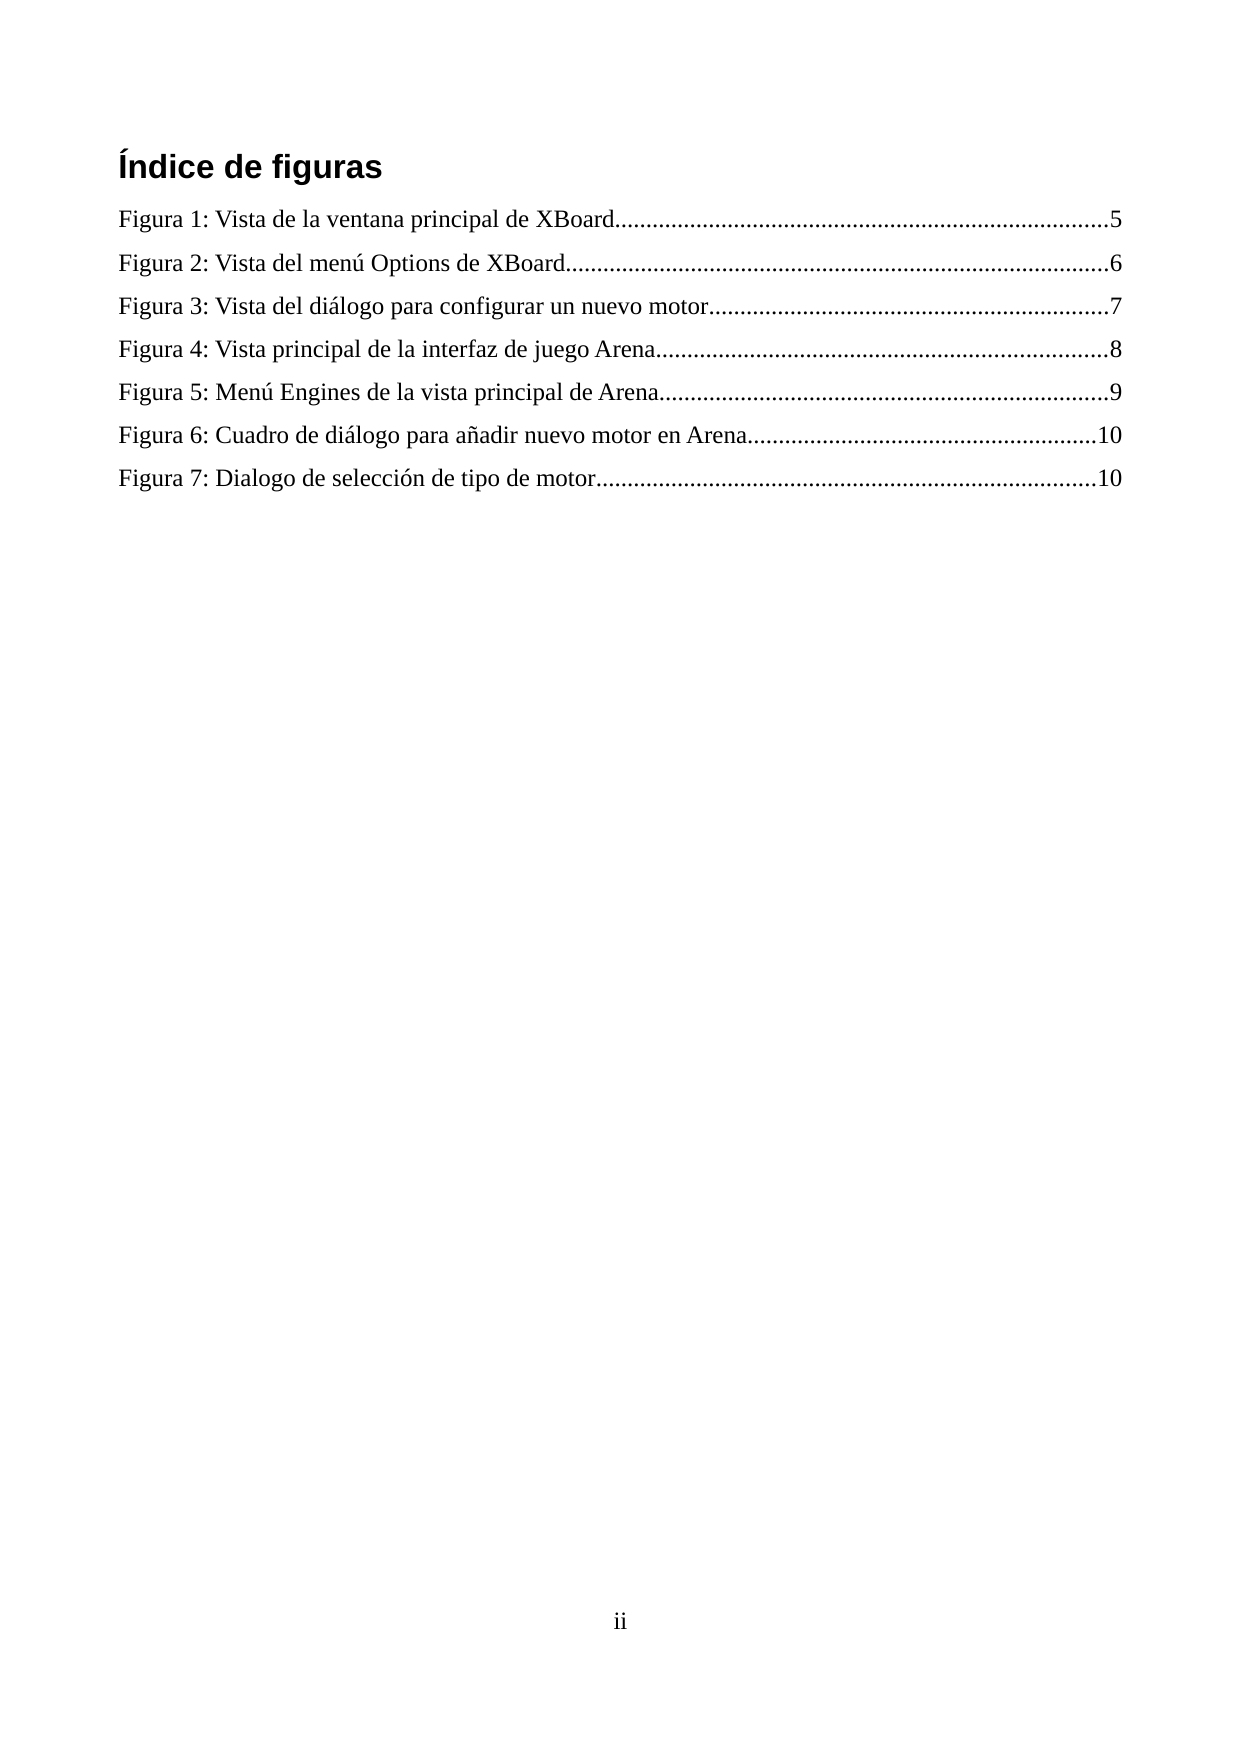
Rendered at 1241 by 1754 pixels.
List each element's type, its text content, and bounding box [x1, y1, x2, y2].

text Figura 7: Dialogo de selección de tipo de motor 10 [118, 463, 1122, 492]
text Figura 1: Vista de la ventana principal de XBoard 5 [118, 204, 1122, 233]
text Figura 6: Cuadro de diálogo para añadir nuevo motor en Arena 10 [118, 420, 1122, 449]
text Figura 2: Vista del menú Options de XBoard 6 [118, 248, 1122, 276]
text Figura 5: Menú Engines de la vista principal de Arena 9 [118, 377, 1122, 406]
text Figura 3: Vista del diálogo para configurar un nuevo motor 7 [118, 291, 1122, 319]
subtitle Índice de figuras [118, 147, 1122, 185]
text Figura 4: Vista principal de la interfaz de juego Arena 8 [118, 334, 1122, 363]
